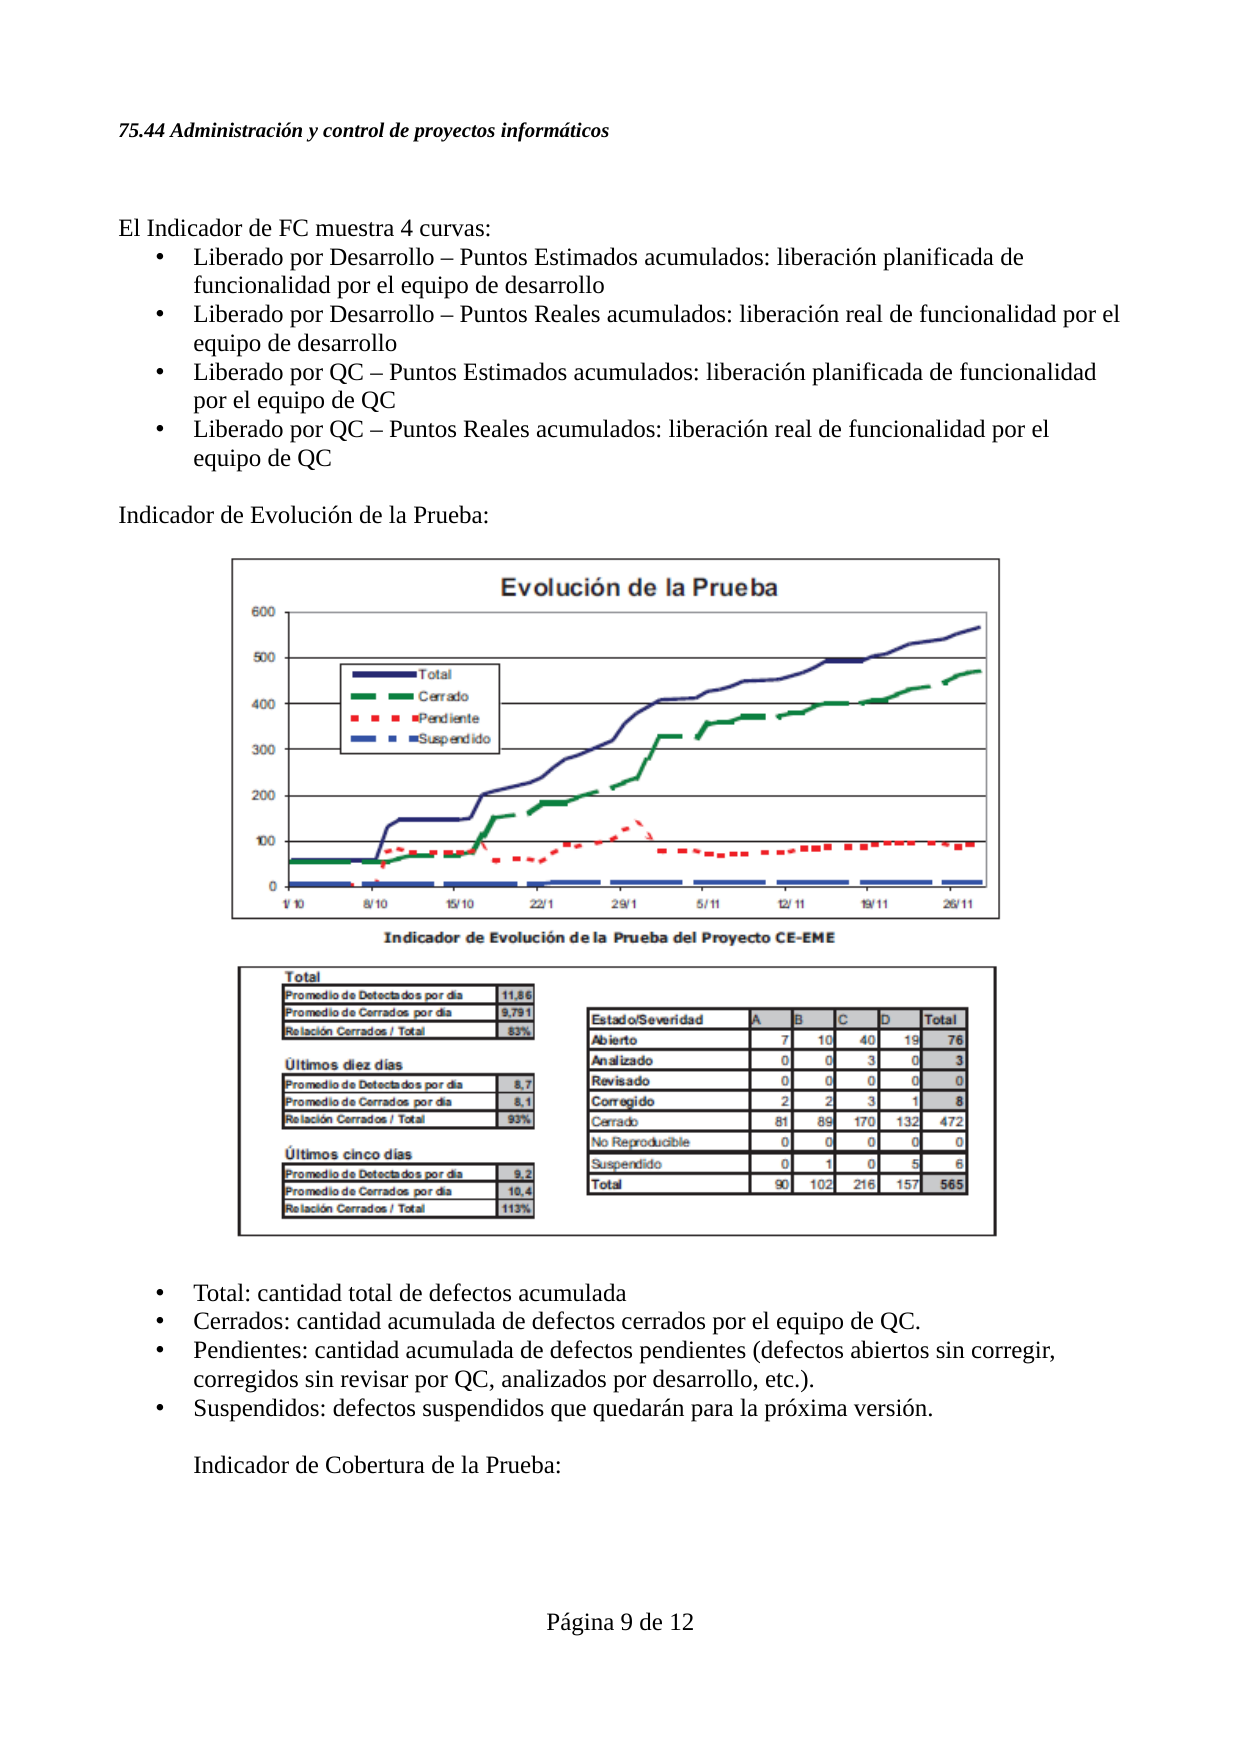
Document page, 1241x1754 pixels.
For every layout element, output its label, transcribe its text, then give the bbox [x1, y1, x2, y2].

text El Indicador de FC muestra 4 curvas: [118, 213, 1122, 242]
list Indicador de Cobertura de la Prueba: [156, 1450, 1122, 1479]
list Suspendidos: defectos suspendidos que quedarán para la próxima versión. [156, 1393, 1122, 1421]
list Pendientes: cantidad acumulada de defectos pendientes (defectos abiertos sin corregir, corregidos sin revisar por QC, analizados por desarrollo, etc.). [156, 1335, 1122, 1393]
list Liberado por Desarrollo – Puntos Reales acumulados: liberación real de funcionalidad por el equipo de desarrollo [156, 299, 1122, 357]
list Total: cantidad total de defectos acumulada [156, 1278, 1122, 1306]
list Liberado por QC – Puntos Reales acumulados: liberación real de funcionalidad por el equipo de QC [156, 414, 1122, 472]
list Liberado por Desarrollo – Puntos Estimados acumulados: liberación planificada de funcionalidad por el equipo de desarrollo [156, 242, 1122, 299]
text Indicador de Evolución de la Prueba: [118, 500, 1122, 529]
picture [216, 557, 1019, 1249]
list Cerrados: cantidad acumulada de defectos cerrados por el equipo de QC. [156, 1306, 1122, 1335]
list Liberado por QC – Puntos Estimados acumulados: liberación planificada de funcionalidad por el equipo de QC [156, 357, 1122, 414]
